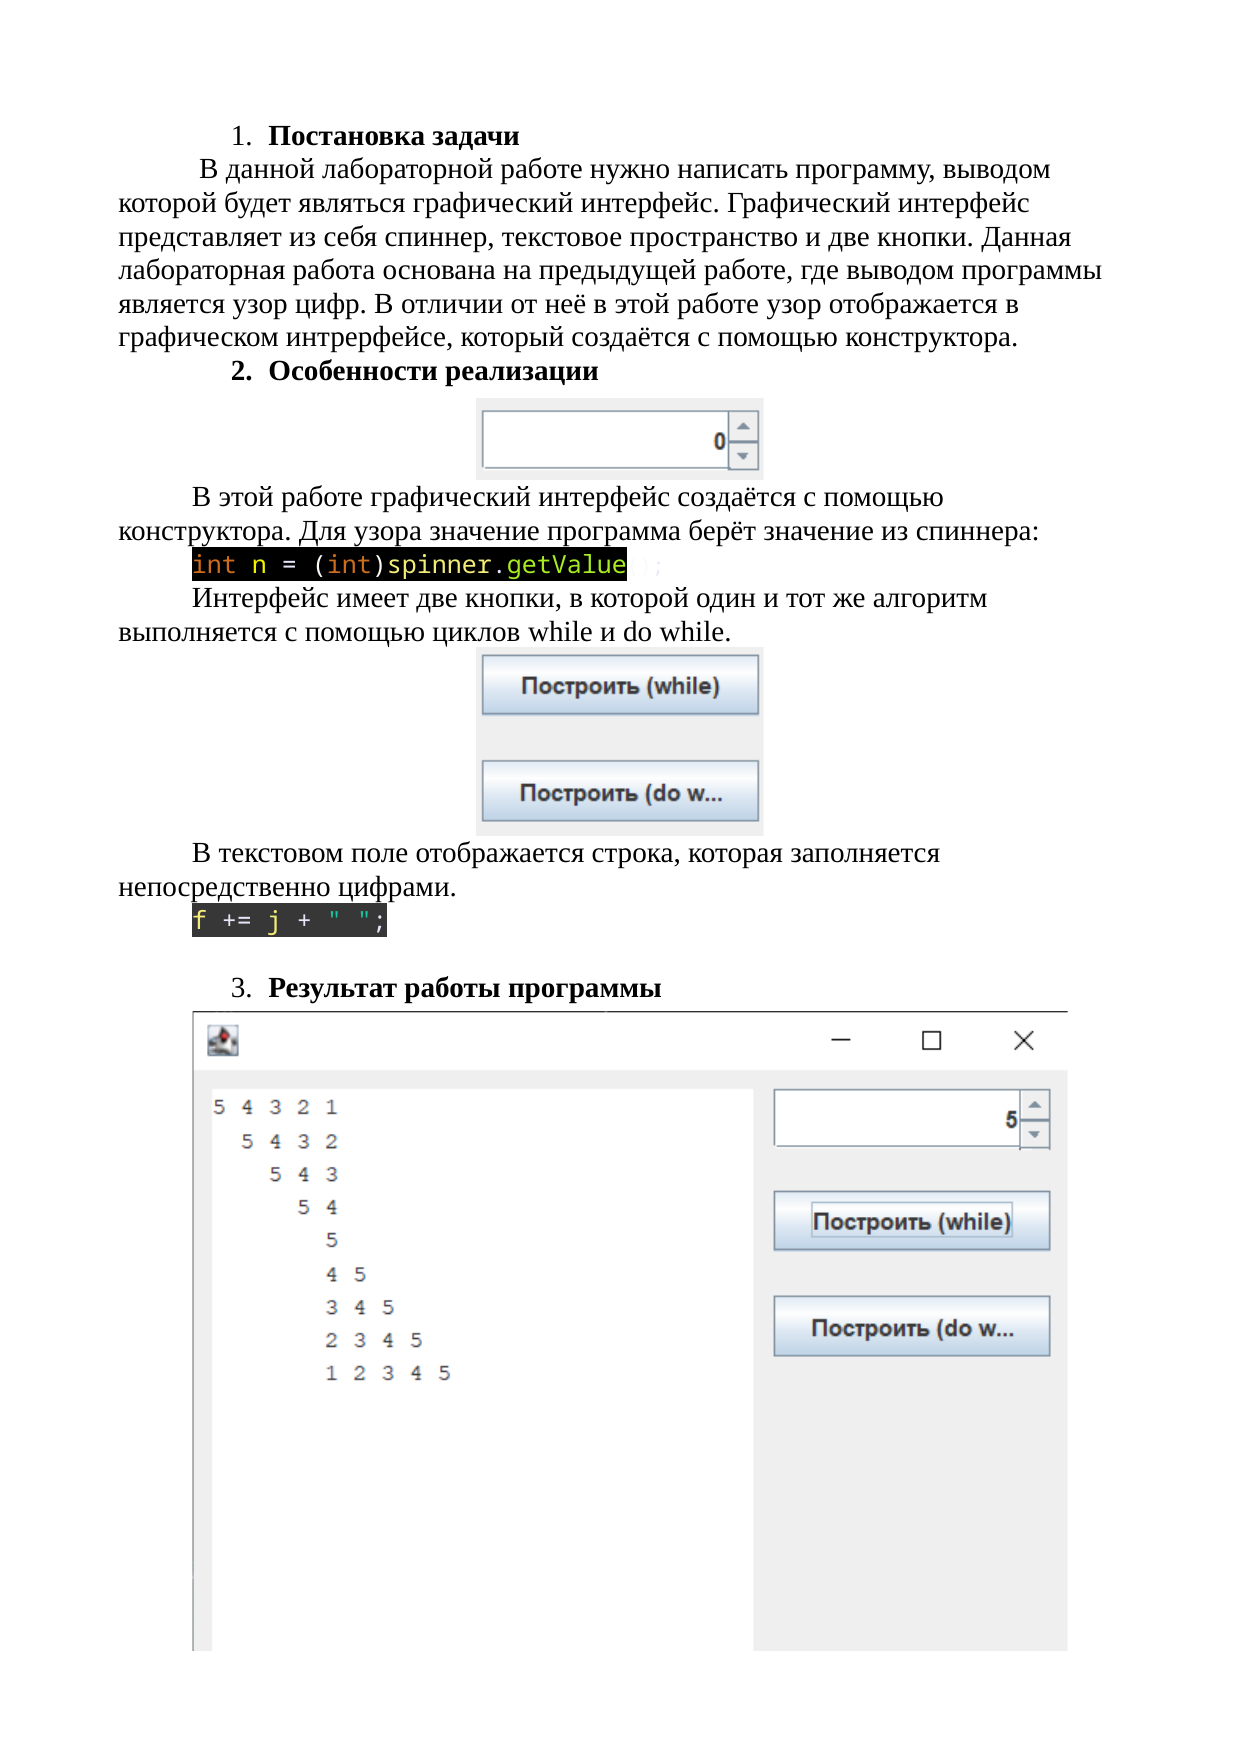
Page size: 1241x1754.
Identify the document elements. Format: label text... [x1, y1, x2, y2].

text В этой работе графический интерфейс создаётся с помощью конструктора. Для узора значение программа берёт значение из спиннера: [118, 386, 1122, 547]
picture [192, 1011, 1068, 1651]
text Интерфейс имеет две кнопки, в которой один и тот же алгоритм выполняется с помощью циклов while и do while. [118, 581, 1122, 648]
picture [476, 398, 764, 480]
text int n = (int)spinner.getValue(); [118, 547, 1122, 581]
picture [476, 647, 764, 836]
list Постановка задачи [231, 118, 1122, 152]
list Особенности реализации [231, 353, 1122, 386]
list Результат работы программы [231, 970, 1122, 1004]
text В данной лабораторной работе нужно написать программу, выводом которой будет являться графический интерфейс. Графический интерфейс представляет из себя спиннер, текстовое пространство и две кнопки. Данная лабораторная работа основана на предыдущей работе, где выводом программы является узор цифр. В отличии от неё в этой работе узор отображается в графическом интрерфейсе, который создаётся с помощью конструктора. [118, 152, 1122, 353]
text В текстовом поле отображается строка, которая заполняется непосредственно цифрами. [118, 648, 1122, 902]
text f += j + " "; [118, 902, 1122, 937]
